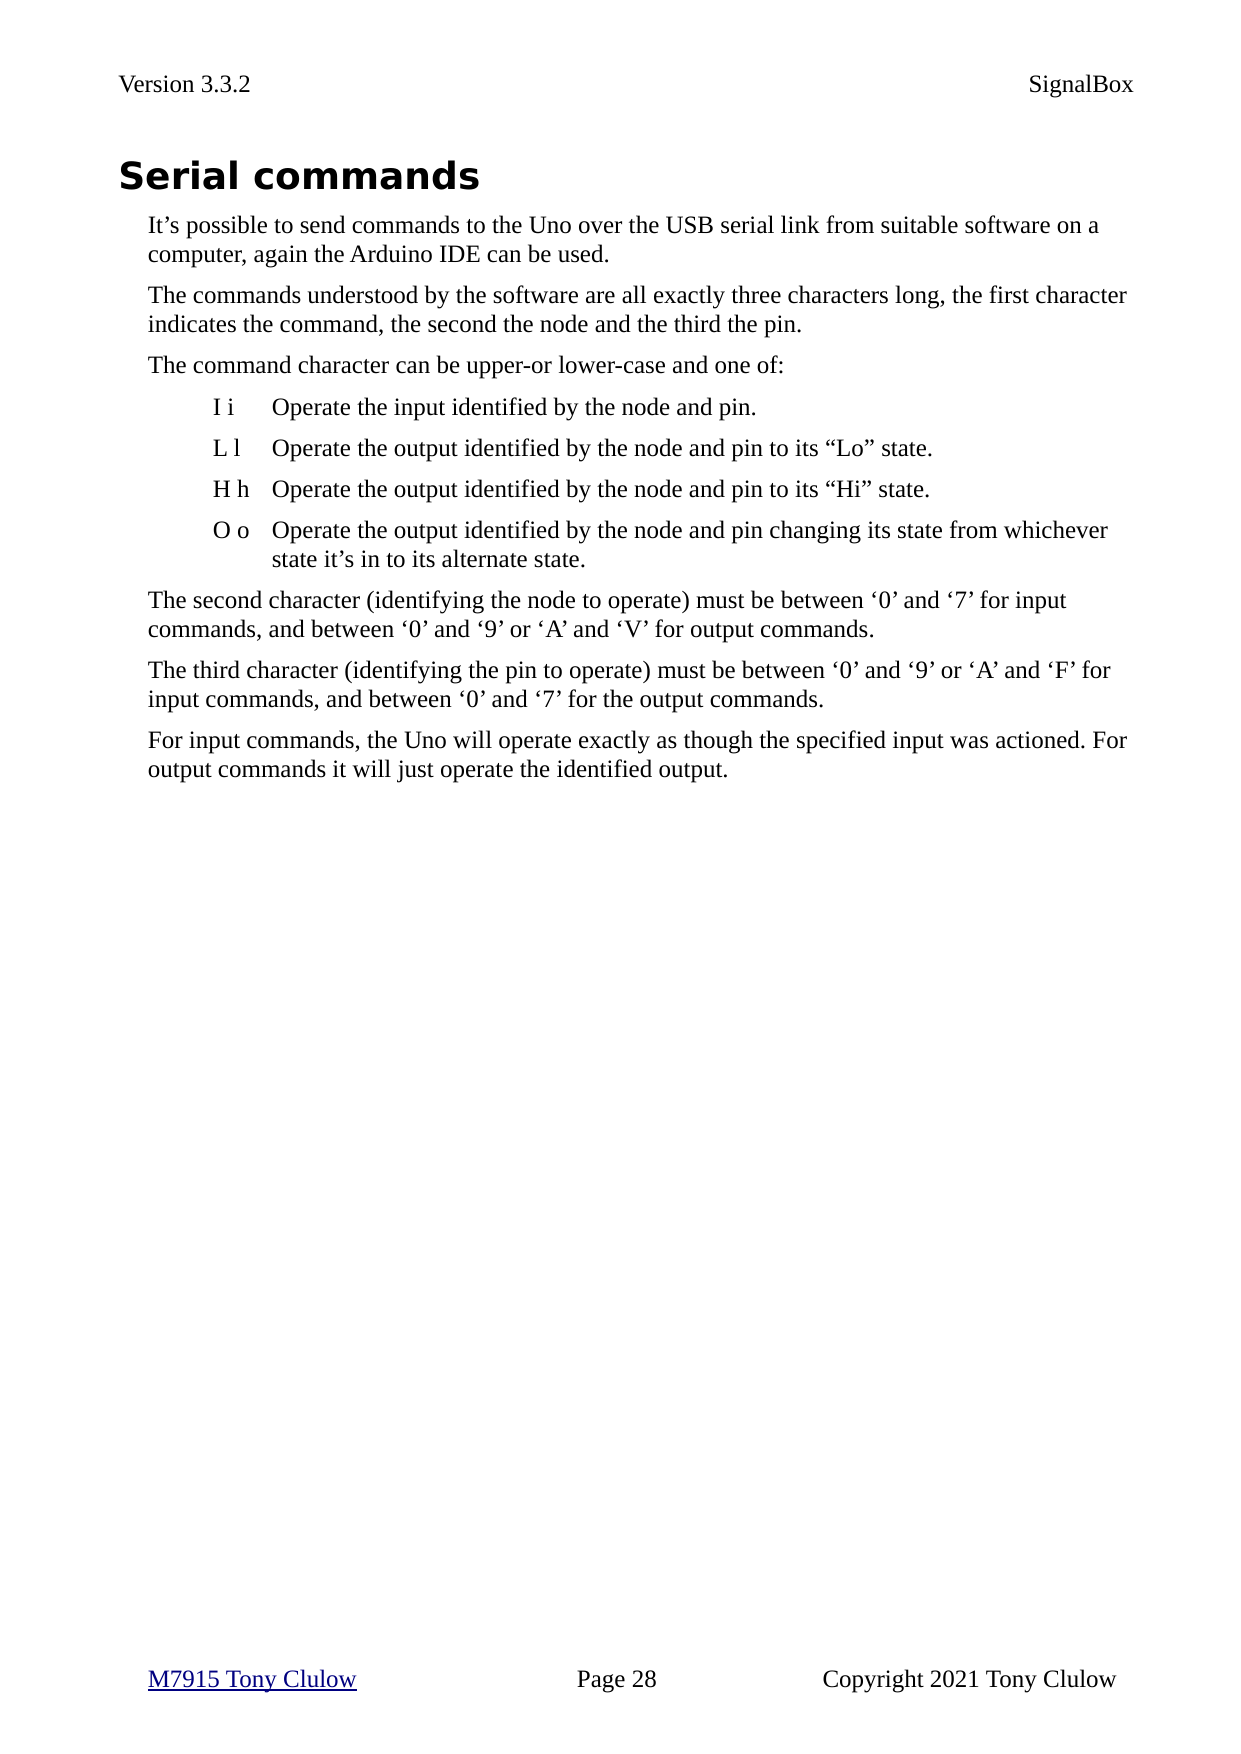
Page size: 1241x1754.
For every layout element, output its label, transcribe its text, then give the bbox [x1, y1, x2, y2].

text The second character (identifying the node to operate) must be between ‘0’ and ‘7’ for input commands, and between ‘0’ and ‘9’ or ‘A’ and ‘V’ for output commands. [148, 585, 1134, 643]
text The third character (identifying the pin to operate) must be between ‘0’ and ‘9’ or ‘A’ and ‘F’ for input commands, and between ‘0’ and ‘7’ for the output commands. [148, 655, 1134, 713]
text H h Operate the output identified by the node and pin to its “Hi” state. [213, 474, 1134, 503]
text I i Operate the input identified by the node and pin. [213, 392, 1134, 420]
text O o Operate the output identified by the node and pin changing its state from whichever state it’s in to its alternate state. [213, 515, 1134, 573]
text For input commands, the Uno will operate exactly as though the specified input was actioned. For output commands it will just operate the identified output. [148, 725, 1134, 783]
text The commands understood by the software are all exactly three characters long, the first character indicates the command, the second the node and the third the pin. [148, 280, 1134, 338]
subtitle Serial commands [118, 154, 1134, 198]
text It’s possible to send commands to the Uno over the USB serial link from suitable software on a computer, again the Arduino IDE can be used. [148, 210, 1134, 268]
text The command character can be upper-or lower-case and one of: [148, 350, 1134, 379]
text L l Operate the output identified by the node and pin to its “Lo” state. [213, 433, 1134, 462]
